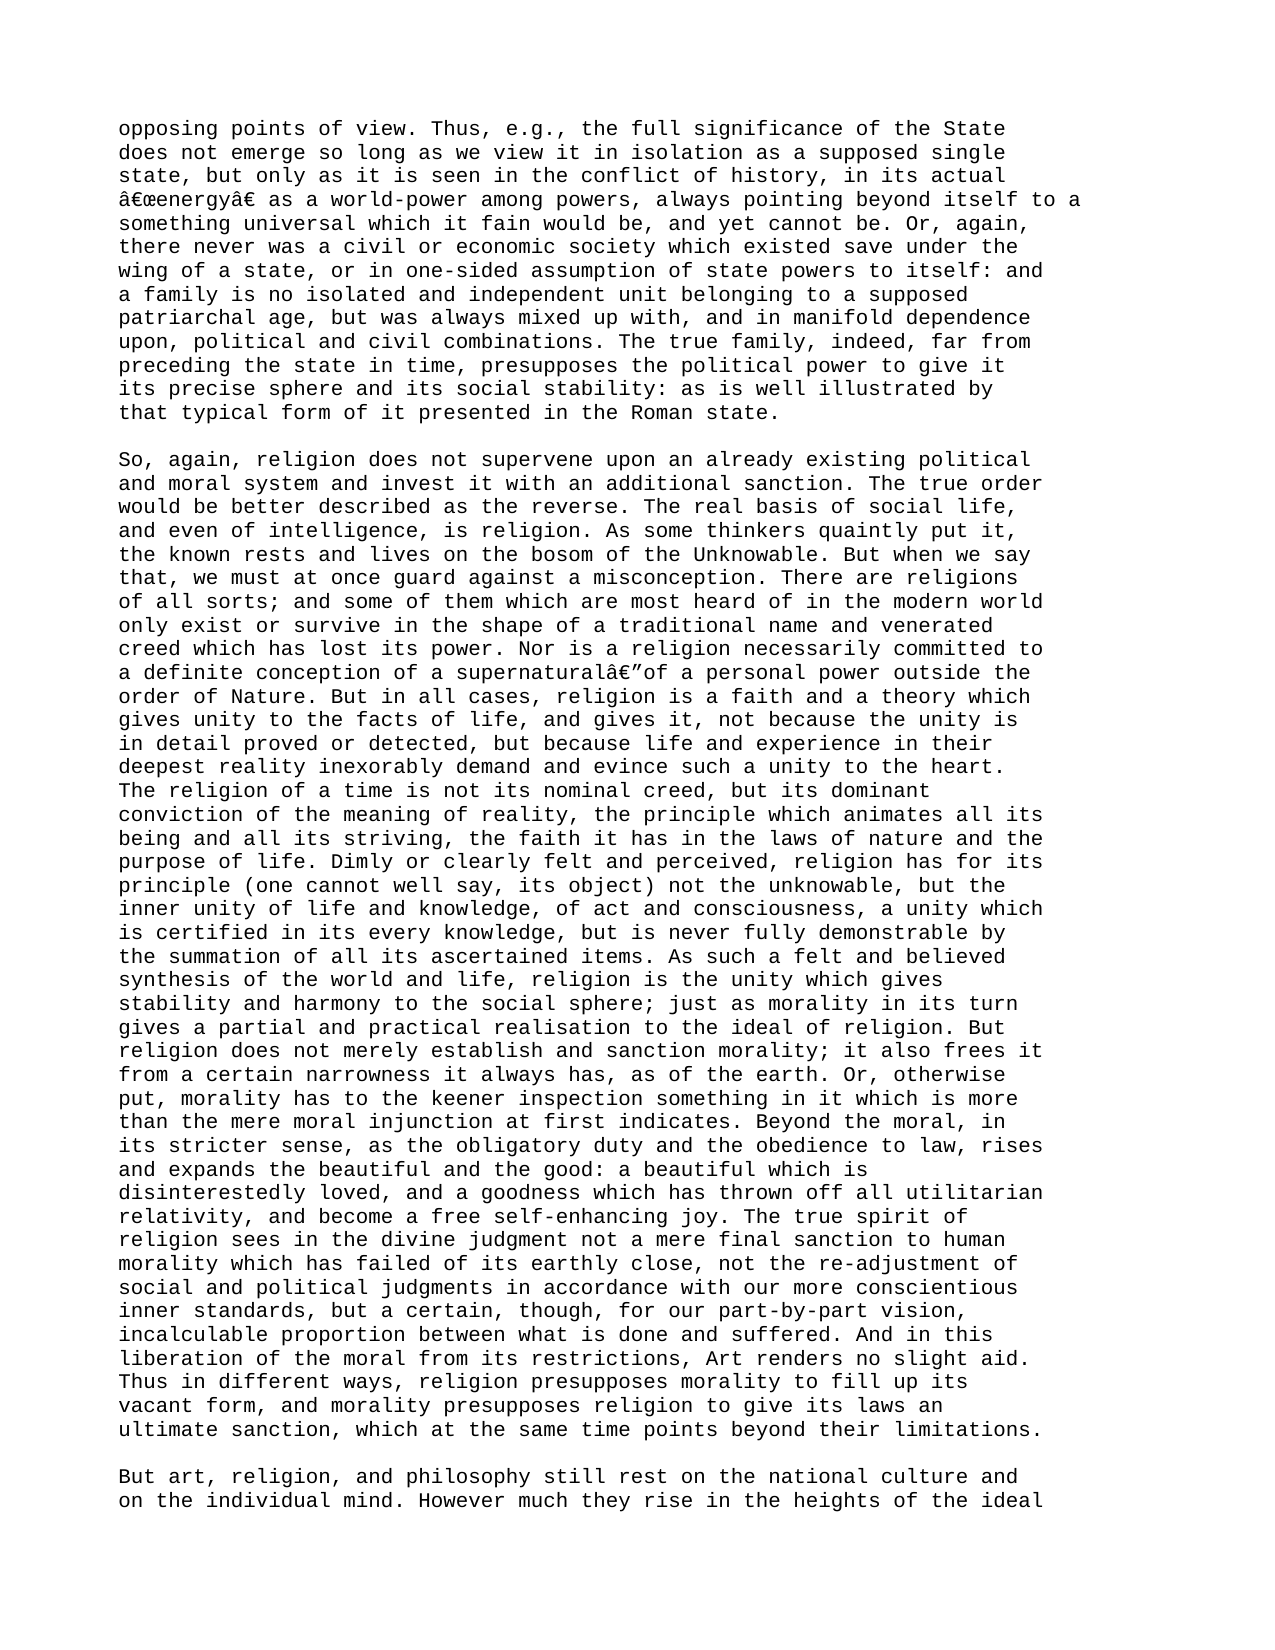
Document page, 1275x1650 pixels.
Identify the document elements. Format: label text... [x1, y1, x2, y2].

text morality which has failed of its earthly close, not the re-adjustment of [118, 1253, 1157, 1277]
text social and political judgments in accordance with our more conscientious [118, 1277, 1157, 1300]
text incalculable proportion between what is done and suffered. And in this [118, 1324, 1157, 1348]
text something universal which it fain would be, and yet cannot be. Or, again, [118, 213, 1157, 236]
text inner unity of life and knowledge, of act and consciousness, a unity which [118, 898, 1157, 922]
text synthesis of the world and life, religion is the unity which gives [118, 969, 1157, 993]
text state, but only as it is seen in the conflict of history, in its actual [118, 165, 1157, 189]
text upon, political and civil combinations. The true family, indeed, far from [118, 331, 1157, 354]
text The religion of a time is not its nominal creed, but its dominant [118, 780, 1157, 804]
text and moral system and invest it with an additional sanction. The true order [118, 473, 1157, 496]
text conviction of the meaning of reality, the principle which animates all its [118, 804, 1157, 827]
text the known rests and lives on the bosom of the Unknowable. But when we say [118, 544, 1157, 567]
text vacant form, and morality presupposes religion to give its laws an [118, 1395, 1157, 1419]
text and expands the beautiful and the good: a beautiful which is [118, 1158, 1157, 1182]
text order of Nature. But in all cases, religion is a faith and a theory which [118, 686, 1157, 709]
text there never was a civil or economic society which existed save under the [118, 236, 1157, 260]
text relativity, and become a free self-enhancing joy. The true spirit of [118, 1206, 1157, 1229]
text would be better described as the reverse. The real basis of social life, [118, 496, 1157, 520]
text disinterestedly loved, and a goodness which has thrown off all utilitarian [118, 1182, 1157, 1206]
text put, morality has to the keener inspection something in it which is more [118, 1088, 1157, 1111]
text being and all its striving, the faith it has in the laws of nature and the [118, 827, 1157, 851]
text principle (one cannot well say, its object) not the unknowable, but the [118, 875, 1157, 898]
text ultimate sanction, which at the same time points beyond their limitations. [118, 1419, 1157, 1442]
text is certified in its every knowledge, but is never fully demonstrable by [118, 922, 1157, 946]
text a family is no isolated and independent unit belonging to a supposed [118, 284, 1157, 307]
text than the mere moral injunction at first indicates. Beyond the moral, in [118, 1111, 1157, 1135]
text the summation of all its ascertained items. As such a felt and believed [118, 946, 1157, 969]
text creed which has lost its power. Nor is a religion necessarily committed to [118, 638, 1157, 662]
text purpose of life. Dimly or clearly felt and perceived, religion has for its [118, 851, 1157, 875]
text its stricter sense, as the obligatory duty and the obedience to law, rises [118, 1135, 1157, 1158]
text â€œenergyâ€ as a world-power among powers, always pointing beyond itself to a [118, 189, 1157, 213]
text in detail proved or detected, but because life and experience in their [118, 733, 1157, 757]
text But art, religion, and philosophy still rest on the national culture and [118, 1466, 1157, 1489]
text gives unity to the facts of life, and gives it, not because the unity is [118, 709, 1157, 733]
text gives a partial and practical realisation to the ideal of religion. But [118, 1017, 1157, 1040]
text a definite conception of a supernaturalâ€”of a personal power outside the [118, 662, 1157, 686]
text So, again, religion does not supervene upon an already existing political [118, 449, 1157, 473]
text Thus in different ways, religion presupposes morality to fill up its [118, 1371, 1157, 1395]
text its precise sphere and its social stability: as is well illustrated by [118, 378, 1157, 402]
text of all sorts; and some of them which are most heard of in the modern world [118, 591, 1157, 615]
text opposing points of view. Thus, e.g., the full significance of the State [118, 118, 1157, 142]
text patriarchal age, but was always mixed up with, and in manifold dependence [118, 307, 1157, 331]
text on the individual mind. However much they rise in the heights of the ideal [118, 1489, 1157, 1513]
text that typical form of it presented in the Roman state. [118, 402, 1157, 426]
text inner standards, but a certain, though, for our part-by-part vision, [118, 1300, 1157, 1324]
text religion does not merely establish and sanction morality; it also frees it [118, 1040, 1157, 1064]
text stability and harmony to the social sphere; just as morality in its turn [118, 993, 1157, 1017]
text does not emerge so long as we view it in isolation as a supposed single [118, 142, 1157, 165]
text only exist or survive in the shape of a traditional name and venerated [118, 615, 1157, 638]
text liberation of the moral from its restrictions, Art renders no slight aid. [118, 1348, 1157, 1371]
text that, we must at once guard against a misconception. There are religions [118, 567, 1157, 591]
text from a certain narrowness it always has, as of the earth. Or, otherwise [118, 1064, 1157, 1088]
text preceding the state in time, presupposes the political power to give it [118, 354, 1157, 378]
text religion sees in the divine judgment not a mere final sanction to human [118, 1229, 1157, 1253]
text wing of a state, or in one-sided assumption of state powers to itself: and [118, 260, 1157, 284]
text and even of intelligence, is religion. As some thinkers quaintly put it, [118, 520, 1157, 544]
text deepest reality inexorably demand and evince such a unity to the heart. [118, 757, 1157, 780]
